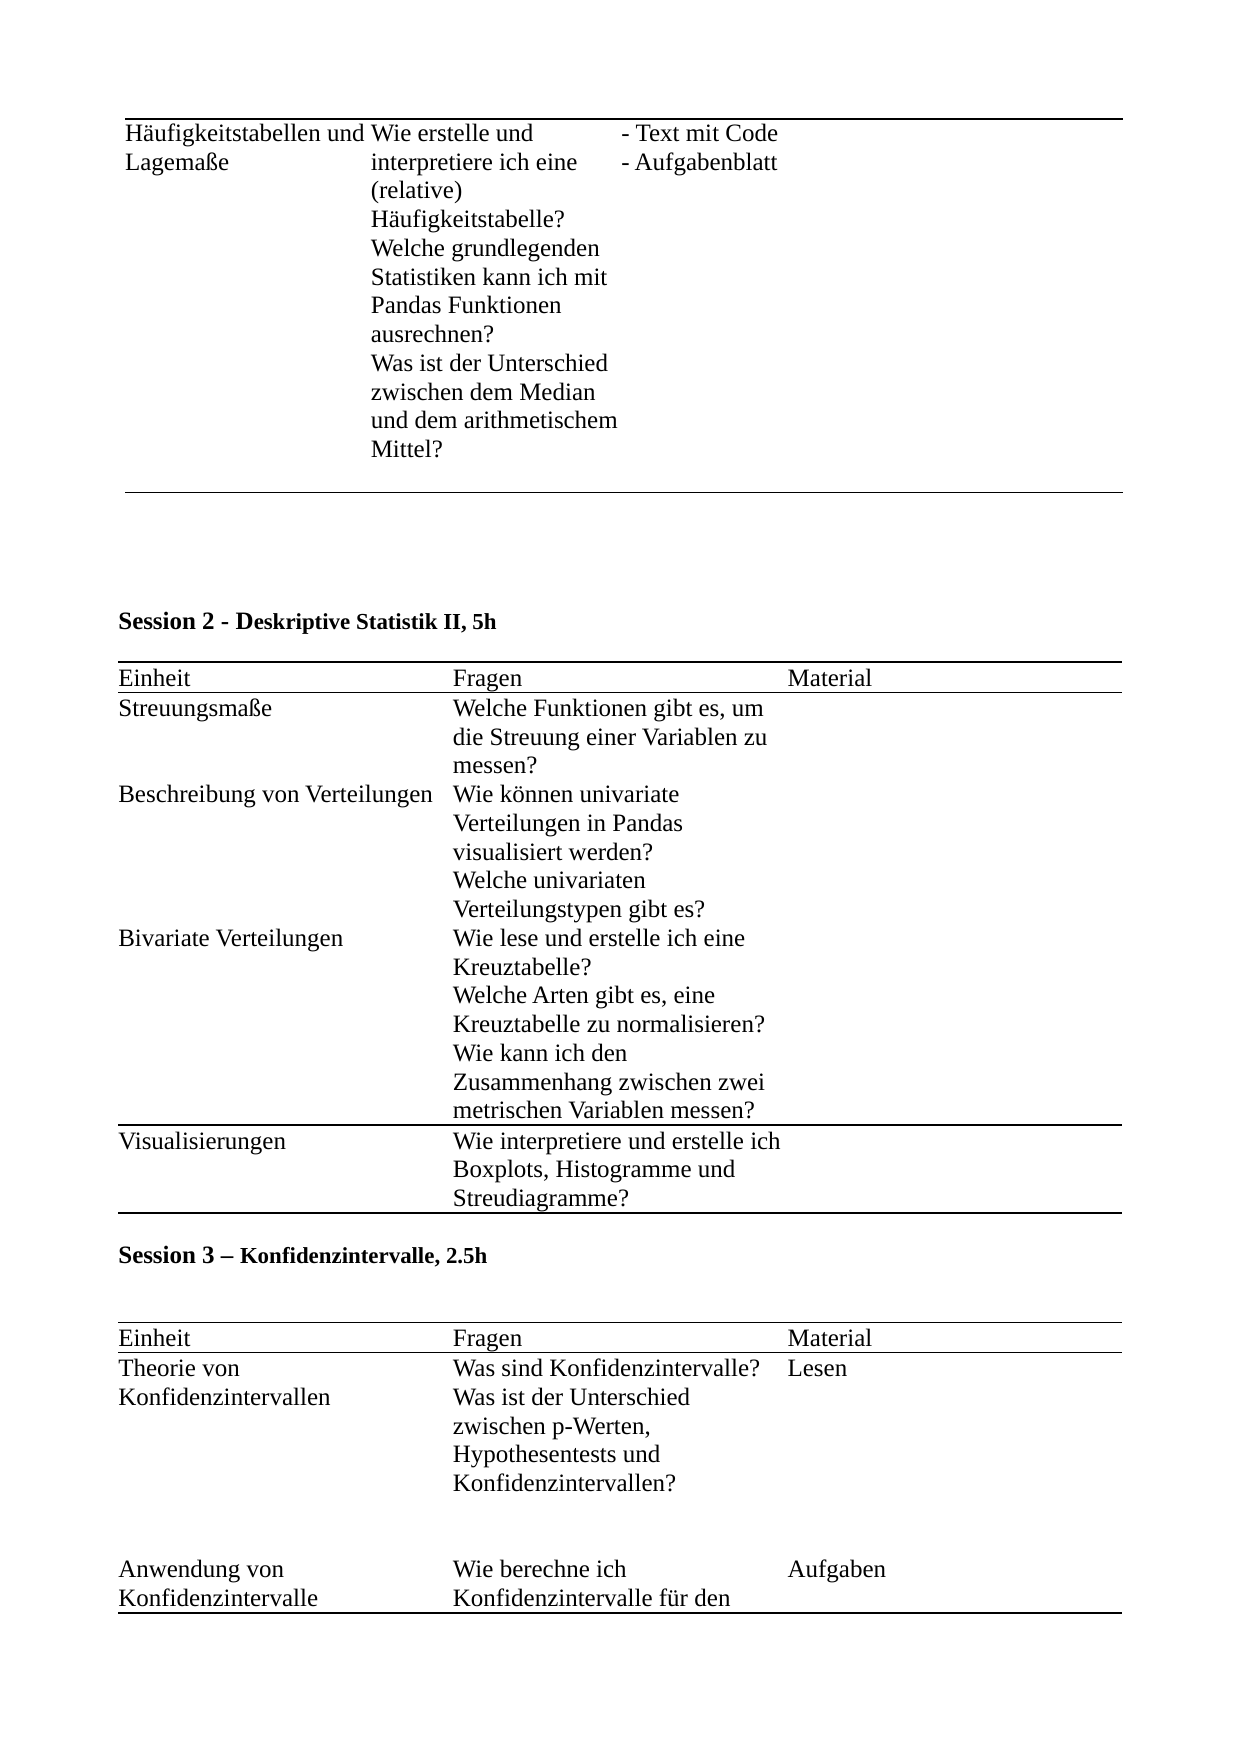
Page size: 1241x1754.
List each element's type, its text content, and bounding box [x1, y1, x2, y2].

table_cell Beschreibung von Verteilungen [118, 779, 453, 923]
table_cell [788, 923, 1122, 1124]
table_cell Wie können univariate Verteilungen in Pandas visualisiert werden? Welche univariaten Verteilungstypen gibt es? [453, 779, 787, 923]
table_cell Was sind Konfidenzintervalle? Was ist der Unterschied zwischen p-Werten, Hypothesentests und Konfidenzintervallen? [453, 1353, 787, 1554]
table_cell [788, 693, 1122, 779]
table_cell Visualisierungen [118, 1126, 453, 1212]
table_cell Aufgaben [788, 1555, 1122, 1612]
table_cell Anwendung von Konfidenzintervalle [118, 1555, 453, 1612]
table_cell Bivariate Verteilungen [118, 923, 453, 1124]
table_cell Theorie von Konfidenzintervallen [118, 1353, 453, 1554]
table_cell [788, 1126, 1122, 1212]
table_cell Wie berechne ich Konfidenzintervalle für den [453, 1555, 787, 1612]
table_cell [872, 120, 1123, 492]
text Session 2 - Deskriptive Statistik II, 5h [118, 606, 1122, 635]
table_cell Welche Funktionen gibt es, um die Streuung einer Variablen zu messen? [453, 693, 787, 779]
table_header Fragen [453, 1323, 787, 1352]
table_cell Lesen [788, 1353, 1122, 1554]
table_header Fragen [453, 663, 787, 691]
table_cell Wie erstelle und interpretiere ich eine (relative) Häufigkeitstabelle? Welche grundlegenden Statistiken kann ich mit Pandas Funktionen ausrechnen? Was ist der Unterschied zwischen dem Median und dem arithmetischem Mittel? [371, 120, 621, 492]
table_cell Wie interpretiere und erstelle ich Boxplots, Histogramme und Streudiagramme? [453, 1126, 787, 1212]
table_header Einheit [118, 1323, 453, 1352]
table_cell Häufigkeitstabellen und Lagemaße [125, 120, 371, 492]
table_header Einheit [118, 663, 453, 691]
table_cell Streuungsmaße [118, 693, 453, 779]
table_cell [788, 779, 1122, 923]
text Session 3 – Konfidenzintervalle, 2.5h [118, 1240, 1122, 1269]
table_cell Wie lese und erstelle ich eine Kreuztabelle? Welche Arten gibt es, eine Kreuztabelle zu normalisieren? Wie kann ich den Zusammenhang zwischen zwei metrischen Variablen messen? [453, 923, 787, 1124]
table_header Material [788, 663, 1122, 691]
table_header Material [788, 1323, 1122, 1352]
table_cell - Text mit Code - Aufgabenblatt [621, 120, 872, 492]
